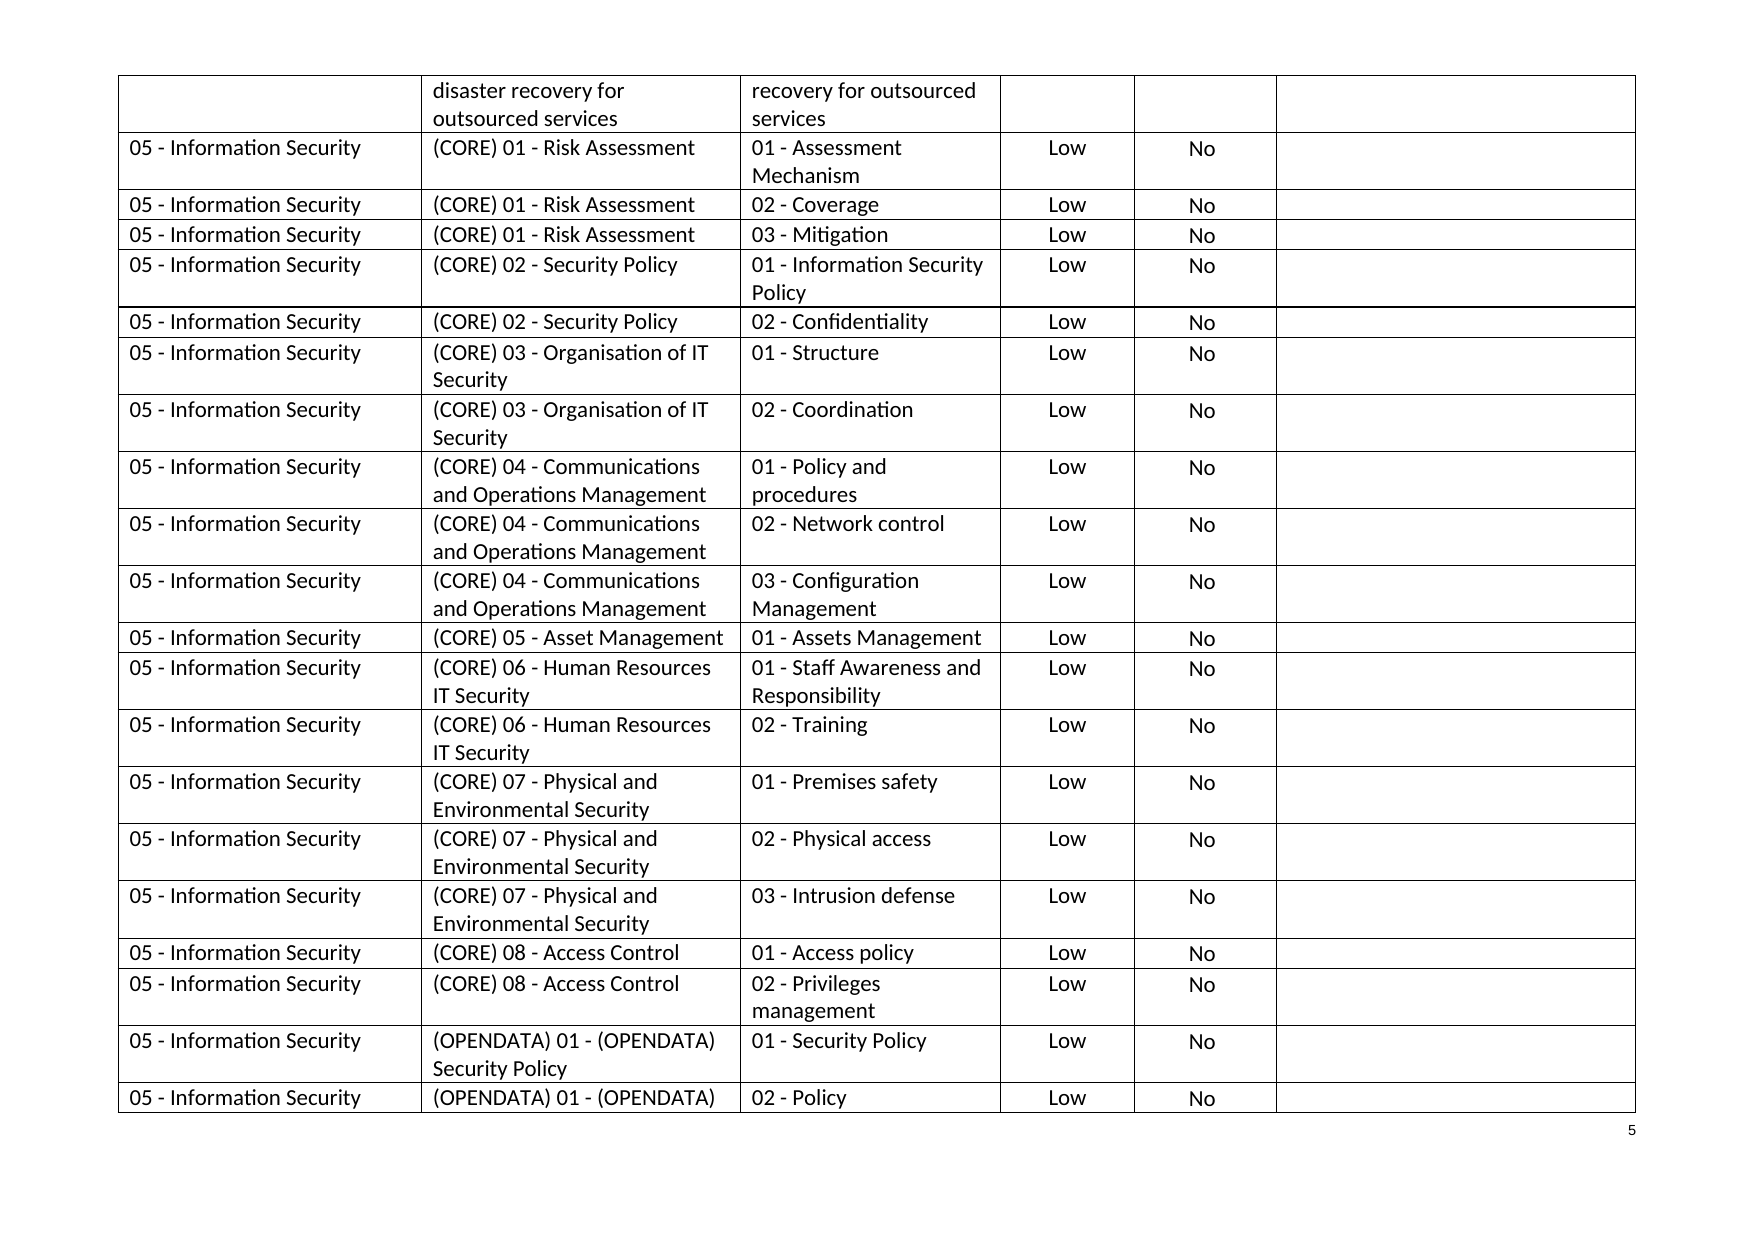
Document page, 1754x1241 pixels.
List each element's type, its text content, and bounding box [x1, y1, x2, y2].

table_cell (CORE) 03 - Organisation of IT Security [422, 338, 740, 394]
table_cell No [1135, 190, 1276, 219]
table_cell 03 - Mitigation [741, 220, 1000, 249]
table_cell Low [1001, 220, 1134, 249]
table_cell [1277, 881, 1635, 937]
table_cell 01 - Access policy [741, 939, 1000, 968]
table_cell 05 - Information Security [119, 969, 421, 1025]
table_cell 02 - Policy [741, 1083, 1000, 1112]
table_cell (CORE) 05 - Asset Management [422, 623, 740, 652]
table_cell 02 - Training [741, 710, 1000, 766]
table_cell (CORE) 02 - Security Policy [422, 250, 740, 306]
table_cell No [1135, 881, 1276, 937]
table_cell 05 - Information Security [119, 939, 421, 968]
table_cell 02 - Network control [741, 509, 1000, 565]
table_cell [1277, 308, 1635, 337]
table_cell 05 - Information Security [119, 1083, 421, 1112]
table_cell Low [1001, 250, 1134, 306]
table_cell Low [1001, 190, 1134, 219]
table_cell No [1135, 308, 1276, 337]
table_cell Low [1001, 767, 1134, 823]
table_cell Low [1001, 566, 1134, 622]
table_cell No [1135, 1083, 1276, 1112]
table_cell 01 - Assessment Mechanism [741, 133, 1000, 189]
table_cell Low [1001, 395, 1134, 451]
table_cell [1277, 452, 1635, 508]
table_cell [1277, 133, 1635, 189]
table_cell Low [1001, 881, 1134, 937]
table_cell [1001, 76, 1134, 132]
table_cell 01 - Security Policy [741, 1026, 1000, 1082]
table_cell No [1135, 566, 1276, 622]
table_cell Low [1001, 710, 1134, 766]
table_cell Low [1001, 969, 1134, 1025]
table_cell [1277, 1083, 1635, 1112]
table_cell (OPENDATA) 01 - (OPENDATA) [422, 1083, 740, 1112]
table_cell [1277, 395, 1635, 451]
table_cell 01 - Assets Management [741, 623, 1000, 652]
table_cell No [1135, 338, 1276, 394]
table_cell [1277, 509, 1635, 565]
table_cell disaster recovery for outsourced services [422, 76, 740, 132]
table_cell (CORE) 01 - Risk Assessment [422, 220, 740, 249]
table_cell 05 - Information Security [119, 250, 421, 306]
table_cell Low [1001, 824, 1134, 880]
table_cell 01 - Staff Awareness and Responsibility [741, 653, 1000, 709]
table_cell 05 - Information Security [119, 395, 421, 451]
table_cell No [1135, 710, 1276, 766]
table_cell No [1135, 969, 1276, 1025]
table_cell [1277, 250, 1635, 306]
table_cell 05 - Information Security [119, 133, 421, 189]
table_cell [1277, 623, 1635, 652]
table_cell [1277, 767, 1635, 823]
table_cell No [1135, 395, 1276, 451]
table_cell [1277, 338, 1635, 394]
table_cell (CORE) 04 - Communications and Operations Management [422, 452, 740, 508]
table_cell (CORE) 04 - Communications and Operations Management [422, 566, 740, 622]
table_cell 05 - Information Security [119, 452, 421, 508]
table_cell No [1135, 767, 1276, 823]
table_cell (CORE) 07 - Physical and Environmental Security [422, 824, 740, 880]
table_cell [1277, 76, 1635, 132]
table_cell Low [1001, 133, 1134, 189]
table_cell No [1135, 939, 1276, 968]
table_cell Low [1001, 1083, 1134, 1112]
table_cell Low [1001, 308, 1134, 337]
table_cell (CORE) 06 - Human Resources IT Security [422, 710, 740, 766]
table_cell 01 - Structure [741, 338, 1000, 394]
table_cell 05 - Information Security [119, 566, 421, 622]
table_cell No [1135, 250, 1276, 306]
table_cell Low [1001, 623, 1134, 652]
table_cell No [1135, 452, 1276, 508]
table_cell [1277, 1026, 1635, 1082]
table_cell Low [1001, 338, 1134, 394]
table_cell 02 - Confidentiality [741, 308, 1000, 337]
table_cell [1277, 710, 1635, 766]
table_cell 05 - Information Security [119, 308, 421, 337]
table_cell 05 - Information Security [119, 710, 421, 766]
table_cell 05 - Information Security [119, 190, 421, 219]
table_cell Low [1001, 452, 1134, 508]
table_cell 05 - Information Security [119, 767, 421, 823]
table_cell No [1135, 509, 1276, 565]
table_cell (CORE) 07 - Physical and Environmental Security [422, 881, 740, 937]
table_cell 05 - Information Security [119, 1026, 421, 1082]
table_cell Low [1001, 939, 1134, 968]
table_cell 01 - Premises safety [741, 767, 1000, 823]
table_cell No [1135, 220, 1276, 249]
table_cell 02 - Coverage [741, 190, 1000, 219]
table_cell (CORE) 03 - Organisation of IT Security [422, 395, 740, 451]
table_cell No [1135, 133, 1276, 189]
table_cell No [1135, 824, 1276, 880]
table_cell (CORE) 07 - Physical and Environmental Security [422, 767, 740, 823]
table_cell [1277, 969, 1635, 1025]
table_cell 05 - Information Security [119, 824, 421, 880]
table_cell No [1135, 1026, 1276, 1082]
table_cell (CORE) 01 - Risk Assessment [422, 133, 740, 189]
table_cell Low [1001, 509, 1134, 565]
table_cell [1277, 190, 1635, 219]
table_cell (CORE) 08 - Access Control [422, 939, 740, 968]
table_cell Low [1001, 653, 1134, 709]
table_cell [119, 76, 421, 132]
table_cell [1135, 76, 1276, 132]
table_cell (OPENDATA) 01 - (OPENDATA) Security Policy [422, 1026, 740, 1082]
table_cell 05 - Information Security [119, 623, 421, 652]
table_cell recovery for outsourced services [741, 76, 1000, 132]
table_cell [1277, 220, 1635, 249]
table_cell 05 - Information Security [119, 653, 421, 709]
table_cell (CORE) 01 - Risk Assessment [422, 190, 740, 219]
table_cell 02 - Privileges management [741, 969, 1000, 1025]
table_cell No [1135, 653, 1276, 709]
table_cell 02 - Coordination [741, 395, 1000, 451]
table_cell No [1135, 623, 1276, 652]
table_cell 05 - Information Security [119, 338, 421, 394]
table_cell (CORE) 06 - Human Resources IT Security [422, 653, 740, 709]
table_cell 03 - Configuration Management [741, 566, 1000, 622]
table_cell [1277, 566, 1635, 622]
table_cell (CORE) 02 - Security Policy [422, 308, 740, 337]
table_cell [1277, 653, 1635, 709]
table_cell 01 - Information Security Policy [741, 250, 1000, 306]
table_cell 05 - Information Security [119, 220, 421, 249]
table_cell 05 - Information Security [119, 881, 421, 937]
table_cell (CORE) 08 - Access Control [422, 969, 740, 1025]
table_cell 03 - Intrusion defense [741, 881, 1000, 937]
table_cell [1277, 824, 1635, 880]
table_cell [1277, 939, 1635, 968]
table_cell Low [1001, 1026, 1134, 1082]
table_cell 02 - Physical access [741, 824, 1000, 880]
table_cell 05 - Information Security [119, 509, 421, 565]
table_cell 01 - Policy and procedures [741, 452, 1000, 508]
table_cell (CORE) 04 - Communications and Operations Management [422, 509, 740, 565]
